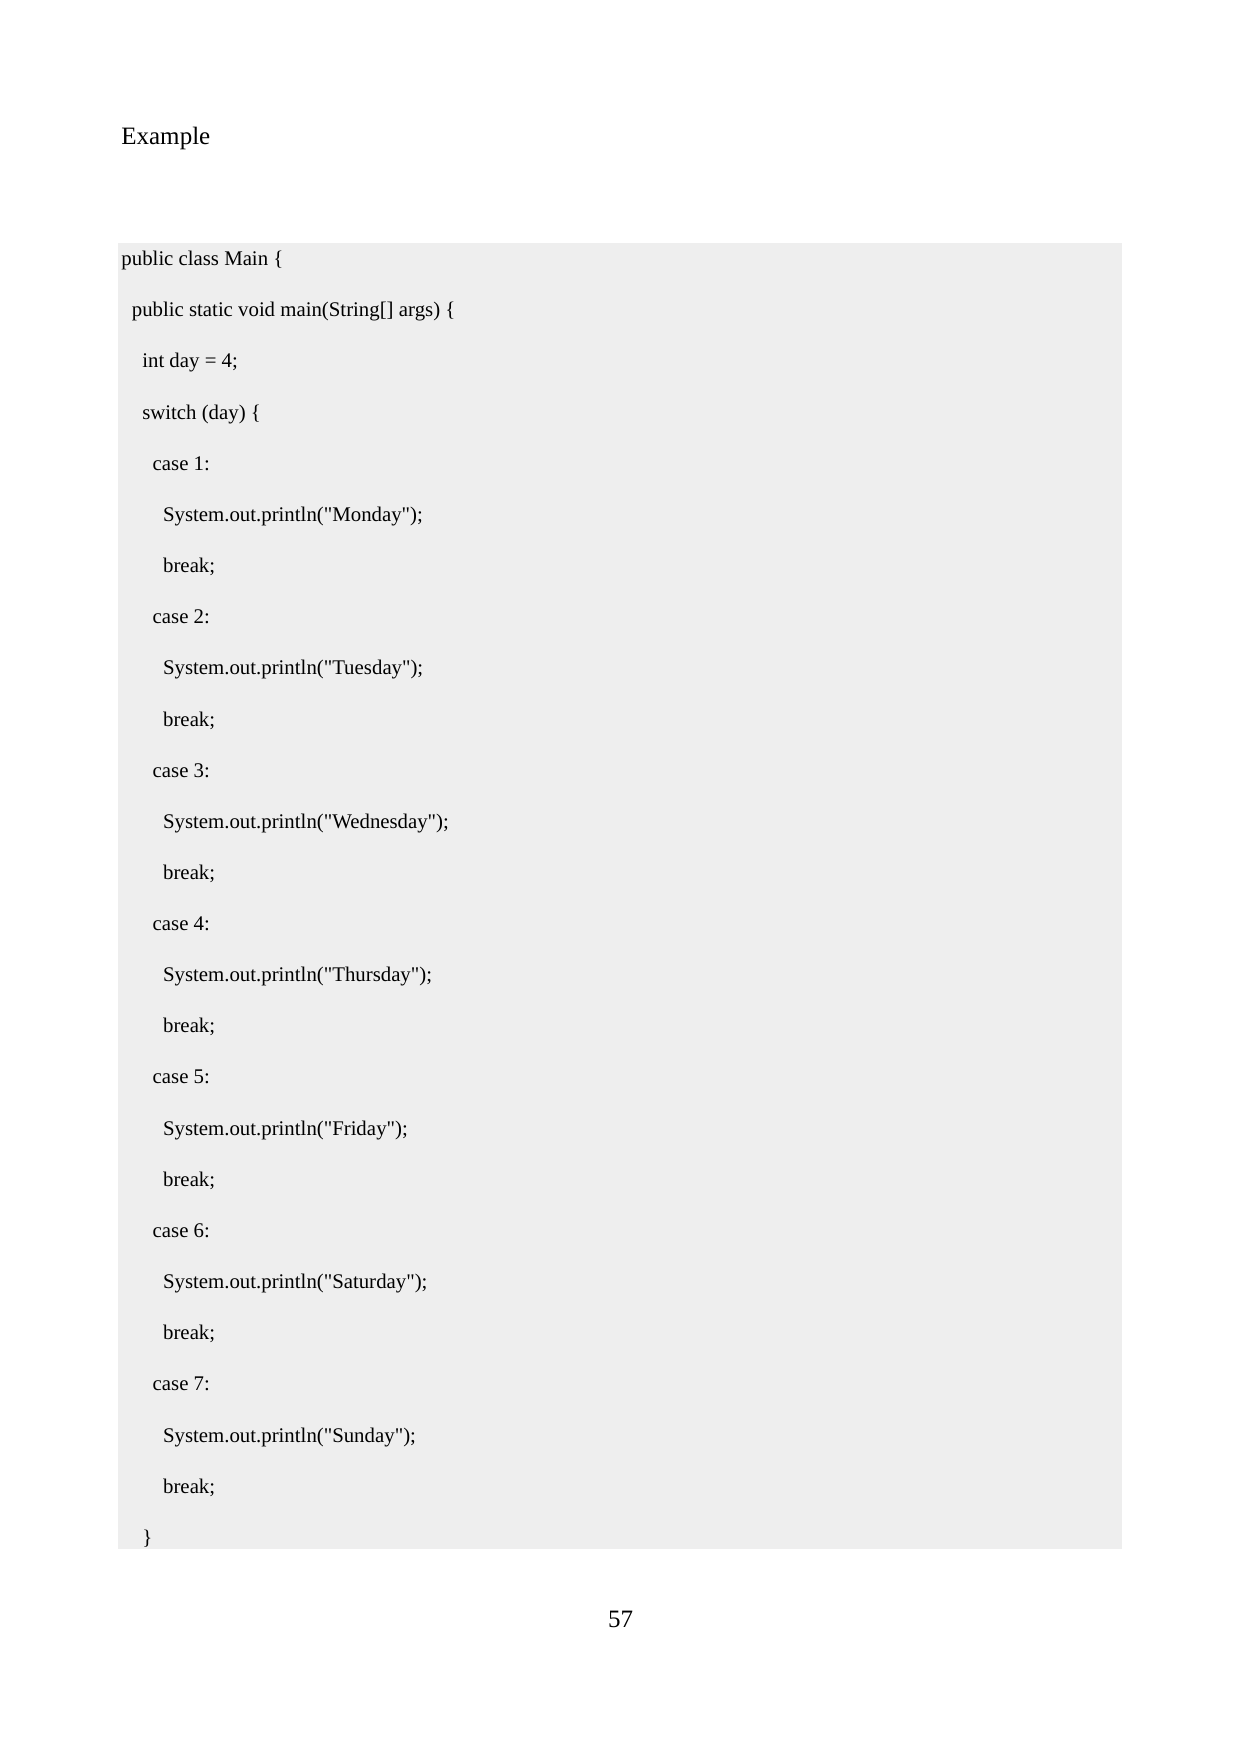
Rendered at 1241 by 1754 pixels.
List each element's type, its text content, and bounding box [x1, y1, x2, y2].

text break; [118, 703, 1122, 731]
text System.out.println("Tuesday"); [118, 652, 1122, 679]
text public class Main { [118, 243, 1122, 270]
text public static void main(String[] args) { [118, 294, 1122, 321]
text System.out.println("Saturday"); [118, 1266, 1122, 1293]
text break; [118, 857, 1122, 884]
text case 3: [118, 754, 1122, 782]
text } [118, 1522, 1122, 1549]
text break; [118, 550, 1122, 577]
text case 6: [118, 1215, 1122, 1242]
text break; [118, 1317, 1122, 1344]
text System.out.println("Sunday"); [118, 1419, 1122, 1447]
text case 4: [118, 908, 1122, 935]
text break; [118, 1164, 1122, 1191]
text int day = 4; [118, 345, 1122, 372]
text System.out.println("Wednesday"); [118, 806, 1122, 833]
text break; [118, 1010, 1122, 1037]
text break; [118, 1471, 1122, 1498]
text switch (day) { [118, 397, 1122, 424]
text Example [118, 118, 1122, 150]
text System.out.println("Friday"); [118, 1113, 1122, 1140]
text System.out.println("Thursday"); [118, 959, 1122, 986]
text case 1: [118, 448, 1122, 475]
text case 5: [118, 1061, 1122, 1088]
text case 2: [118, 601, 1122, 628]
text case 7: [118, 1368, 1122, 1395]
text System.out.println("Monday"); [118, 499, 1122, 526]
